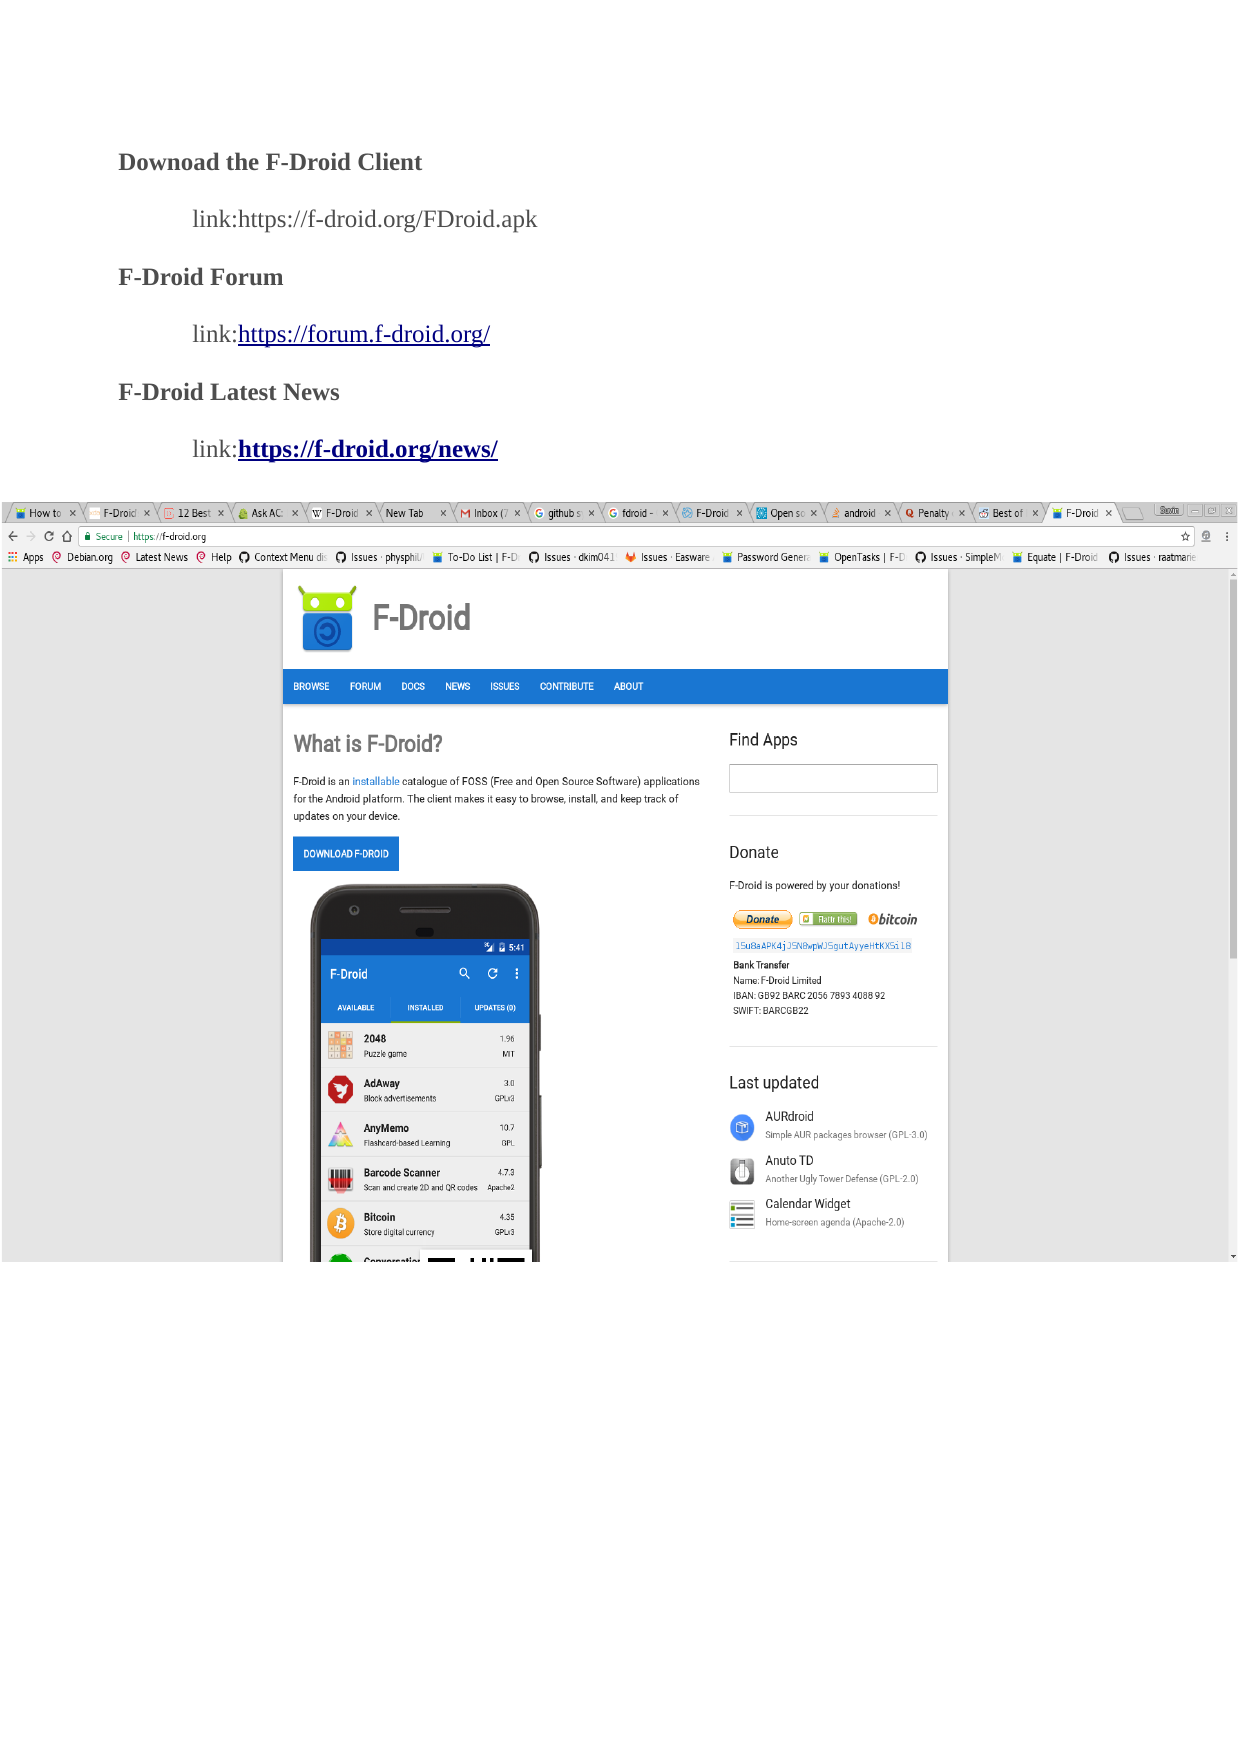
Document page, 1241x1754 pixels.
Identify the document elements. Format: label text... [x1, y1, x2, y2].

text F-Droid Latest News [118, 377, 1110, 406]
text Downoad the F-Droid Client [118, 147, 1110, 176]
text F-Droid Forum [118, 262, 1110, 291]
text link:https://forum.f-droid.org/ [118, 319, 1110, 348]
picture [1, 502, 1238, 1262]
text link:https://f-droid.org/FDroid.apk [118, 204, 1110, 233]
text link:https://f-droid.org/news/ [118, 434, 1110, 463]
